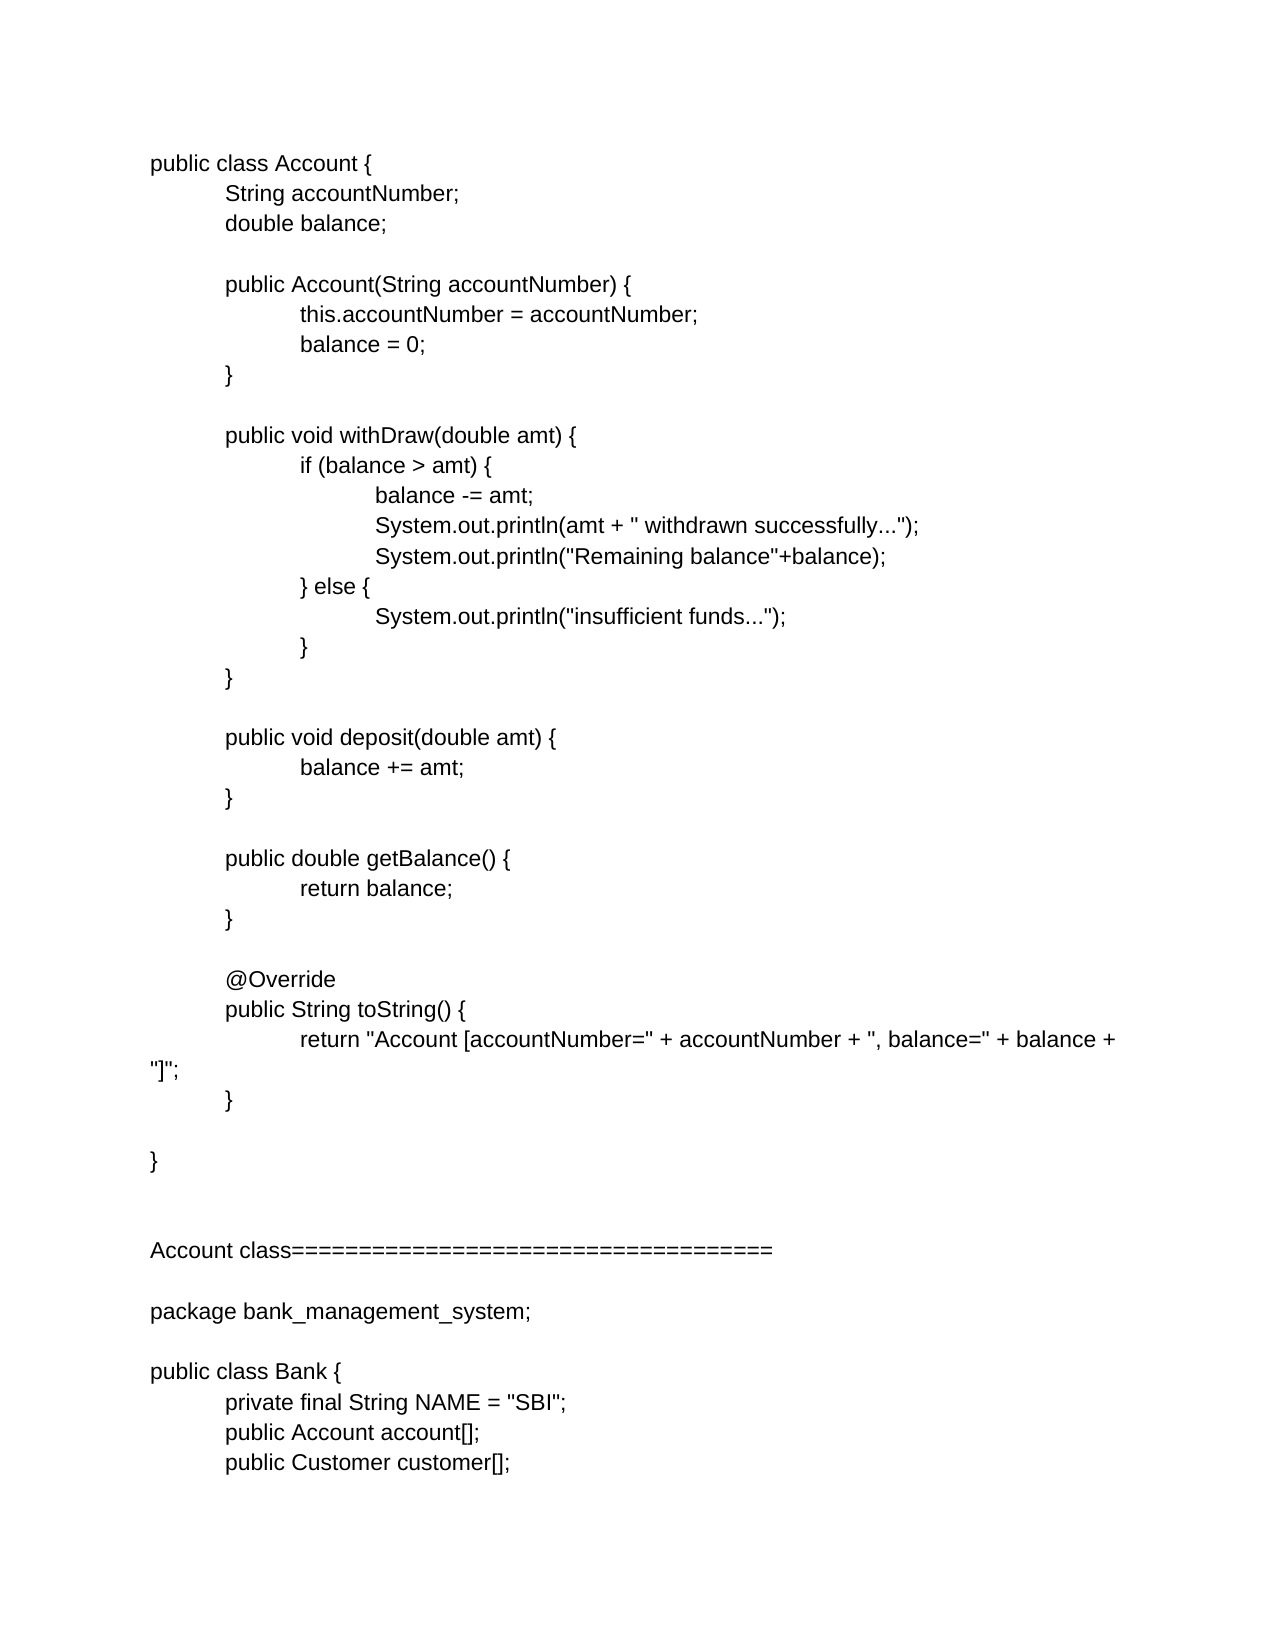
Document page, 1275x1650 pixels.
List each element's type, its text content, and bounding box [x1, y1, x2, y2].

text System.out.println("Remaining balance"+balance); [150, 543, 1125, 569]
text if (balance > amt) { [150, 452, 1125, 478]
text public void deposit(double amt) { [150, 724, 1125, 750]
text public Account account[]; [150, 1419, 1125, 1445]
text } [150, 633, 1125, 660]
text } [150, 1086, 1125, 1113]
text this.accountNumber = accountNumber; [150, 301, 1125, 327]
text } else { [150, 573, 1125, 599]
text double balance; [150, 210, 1125, 237]
text String accountNumber; [150, 180, 1125, 207]
text public Customer customer[]; [150, 1449, 1125, 1475]
text balance = 0; [150, 331, 1125, 358]
text } [150, 361, 1125, 388]
text return "Account [accountNumber=" + accountNumber + ", balance=" + balance + "]"; [150, 1026, 1125, 1083]
text Account class==================================== [150, 1237, 1125, 1264]
text public double getBalance() { [150, 845, 1125, 871]
text private final String NAME = "SBI"; [150, 1388, 1125, 1415]
text } [150, 1147, 1125, 1173]
text return balance; [150, 875, 1125, 901]
text } [150, 784, 1125, 811]
text System.out.println(amt + " withdrawn successfully..."); [150, 512, 1125, 539]
text System.out.println("insufficient funds..."); [150, 603, 1125, 629]
text balance -= amt; [150, 482, 1125, 509]
text } [150, 663, 1125, 690]
text package bank_management_system; [150, 1298, 1125, 1324]
text balance += amt; [150, 754, 1125, 781]
text public void withDraw(double amt) { [150, 422, 1125, 448]
text public class Bank { [150, 1358, 1125, 1385]
text public class Account { [150, 150, 1125, 176]
text @Override [150, 966, 1125, 992]
text public String toString() { [150, 996, 1125, 1022]
text public Account(String accountNumber) { [150, 271, 1125, 297]
text } [150, 905, 1125, 932]
